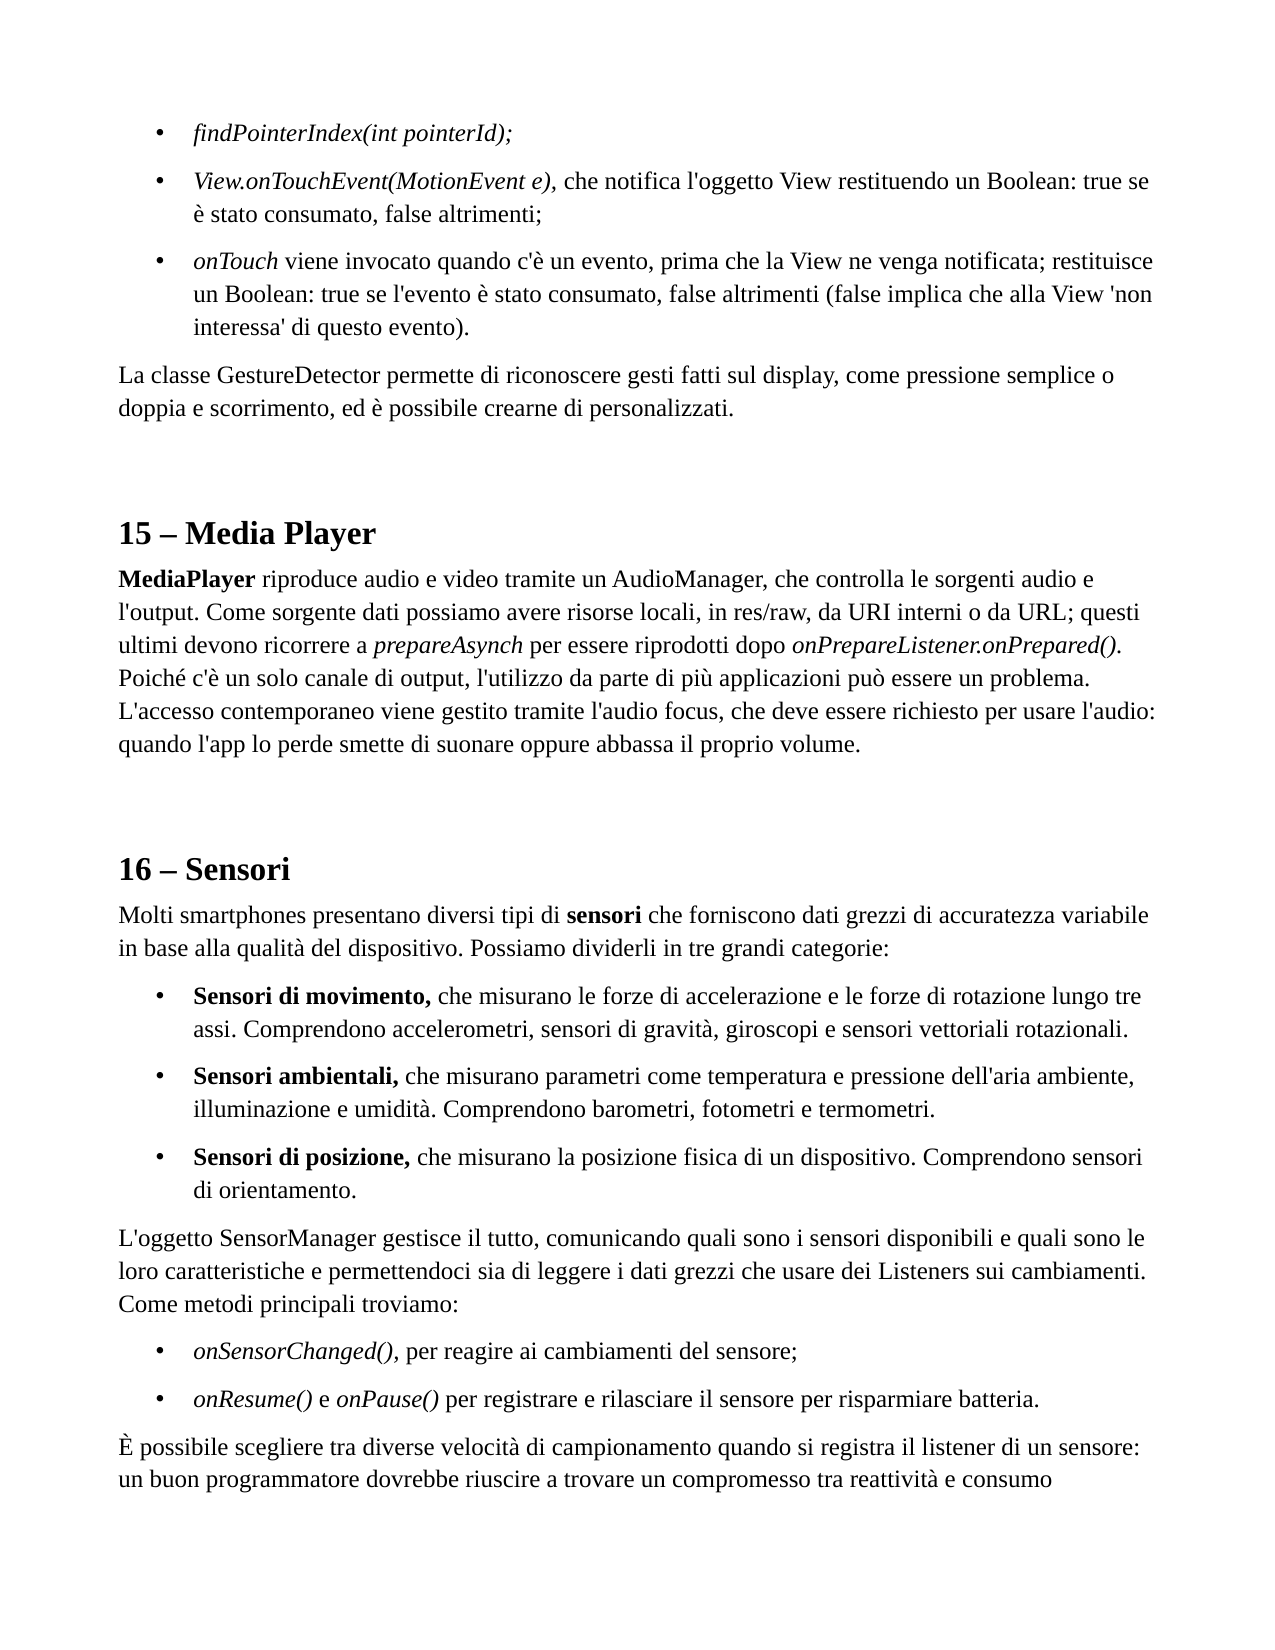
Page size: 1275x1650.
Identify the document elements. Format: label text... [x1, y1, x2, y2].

list findPointerIndex(int pointerId); [156, 118, 1157, 147]
text MediaPlayer riproduce audio e video tramite un AudioManager, che controlla le sorgenti audio e l'output. Come sorgente dati possiamo avere risorse locali, in res/raw, da URI interni o da URL; questi ultimi devono ricorrere a prepareAsynch per essere riprodotti dopo onPrepareListener.onPrepared(). Poiché c'è un solo canale di output, l'utilizzo da parte di più applicazioni può essere un problema. L'accesso contemporaneo viene gestito tramite l'audio focus, che deve essere richiesto per usare l'audio: quando l'app lo perde smette di suonare oppure abbassa il proprio volume. [118, 564, 1157, 758]
text Molti smartphones presentano diversi tipi di sensori che forniscono dati grezzi di accuratezza variabile in base alla qualità del dispositivo. Possiamo dividerli in tre grandi categorie: [118, 900, 1157, 962]
list onSensorChanged(), per reagire ai cambiamenti del sensore; [156, 1336, 1157, 1365]
text La classe GestureDetector permette di riconoscere gesti fatti sul display, come pressione semplice o doppia e scorrimento, ed è possibile crearne di personalizzati. [118, 360, 1157, 422]
list Sensori di posizione, che misurano la posizione fisica di un dispositivo. Comprendono sensori di orientamento. [156, 1142, 1157, 1204]
list View.onTouchEvent(MotionEvent e), che notifica l'oggetto View restituendo un Boolean: true se è stato consumato, false altrimenti; [156, 166, 1157, 227]
list onTouch viene invocato quando c'è un evento, prima che la View ne venga notificata; restituisce un Boolean: true se l'evento è stato consumato, false altrimenti (false implica che alla View 'non interessa' di questo evento). [156, 246, 1157, 341]
list Sensori di movimento, che misurano le forze di accelerazione e le forze di rotazione lungo tre assi. Comprendono accelerometri, sensori di gravità, giroscopi e sensori vettoriali rotazionali. [156, 981, 1157, 1043]
list Sensori ambientali, che misurano parametri come temperatura e pressione dell'aria ambiente, illuminazione e umidità. Comprendono barometri, fotometri e termometri. [156, 1061, 1157, 1123]
text È possibile scegliere tra diverse velocità di campionamento quando si registra il listener di un sensore: un buon programmatore dovrebbe riuscire a trovare un compromesso tra reattività e consumo [118, 1432, 1157, 1493]
text L'oggetto SensorManager gestisce il tutto, comunicando quali sono i sensori disponibili e quali sono le loro caratteristiche e permettendoci sia di leggere i dati grezzi che usare dei Listeners sui cambiamenti. Come metodi principali troviamo: [118, 1223, 1157, 1317]
subtitle 15 – Media Player [118, 513, 1157, 552]
list onResume() e onPause() per registrare e rilasciare il sensore per risparmiare batteria. [156, 1384, 1157, 1413]
subtitle 16 – Sensori [118, 849, 1157, 888]
